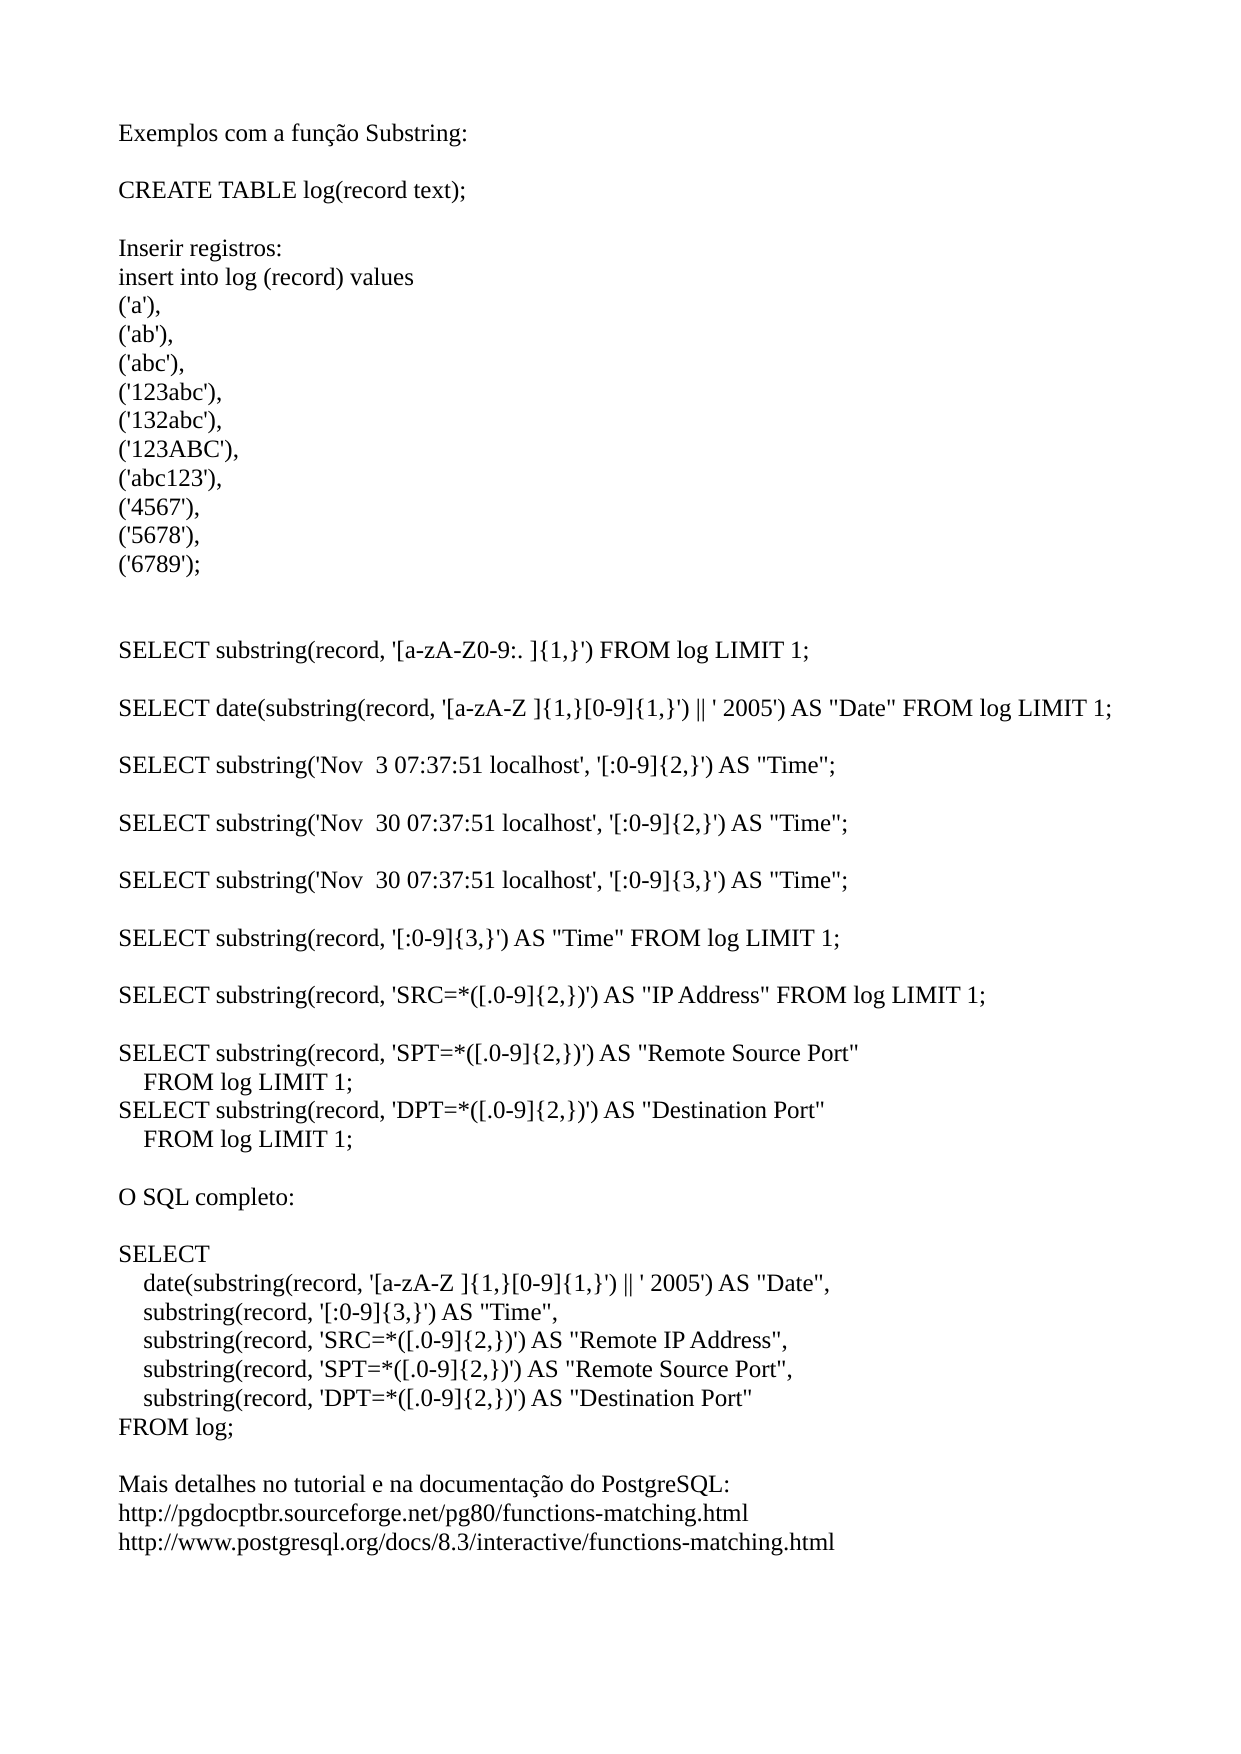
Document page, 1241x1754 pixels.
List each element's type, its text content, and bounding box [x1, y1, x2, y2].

text Exemplos com a função Substring: CREATE TABLE log(record text); Inserir registros: insert into log (record) values ('a'), ('ab'), ('abc'), ('123abc'), ('132abc'), ('123ABC'), ('abc123'), ('4567'), ('5678'), ('6789'); SELECT substring(record, '[a-zA-Z0-9:. ]{1,}') FROM log LIMIT 1; SELECT date(substring(record, '[a-zA-Z ]{1,}[0-9]{1,}') || ' 2005') AS "Date" FROM log LIMIT 1; SELECT substring('Nov 3 07:37:51 localhost', '[:0-9]{2,}') AS "Time"; SELECT substring('Nov 30 07:37:51 localhost', '[:0-9]{2,}') AS "Time"; SELECT substring('Nov 30 07:37:51 localhost', '[:0-9]{3,}') AS "Time"; SELECT substring(record, '[:0-9]{3,}') AS "Time" FROM log LIMIT 1; SELECT substring(record, 'SRC=*([.0-9]{2,})') AS "IP Address" FROM log LIMIT 1; SELECT substring(record, 'SPT=*([.0-9]{2,})') AS "Remote Source Port" FROM log LIMIT 1; SELECT substring(record, 'DPT=*([.0-9]{2,})') AS "Destination Port" FROM log LIMIT 1; O SQL completo: SELECT date(substring(record, '[a-zA-Z ]{1,}[0-9]{1,}') || ' 2005') AS "Date", substring(record, '[:0-9]{3,}') AS "Time", substring(record, 'SRC=*([.0-9]{2,})') AS "Remote IP Address", substring(record, 'SPT=*([.0-9]{2,})') AS "Remote Source Port", substring(record, 'DPT=*([.0-9]{2,})') AS "Destination Port" FROM log; Mais detalhes no tutorial e na documentação do PostgreSQL: http://pgdocptbr.sourceforge.net/pg80/functions-matching.html http://www.postgresql.org/docs/8.3/interactive/functions-matching.html [118, 118, 1122, 1556]
